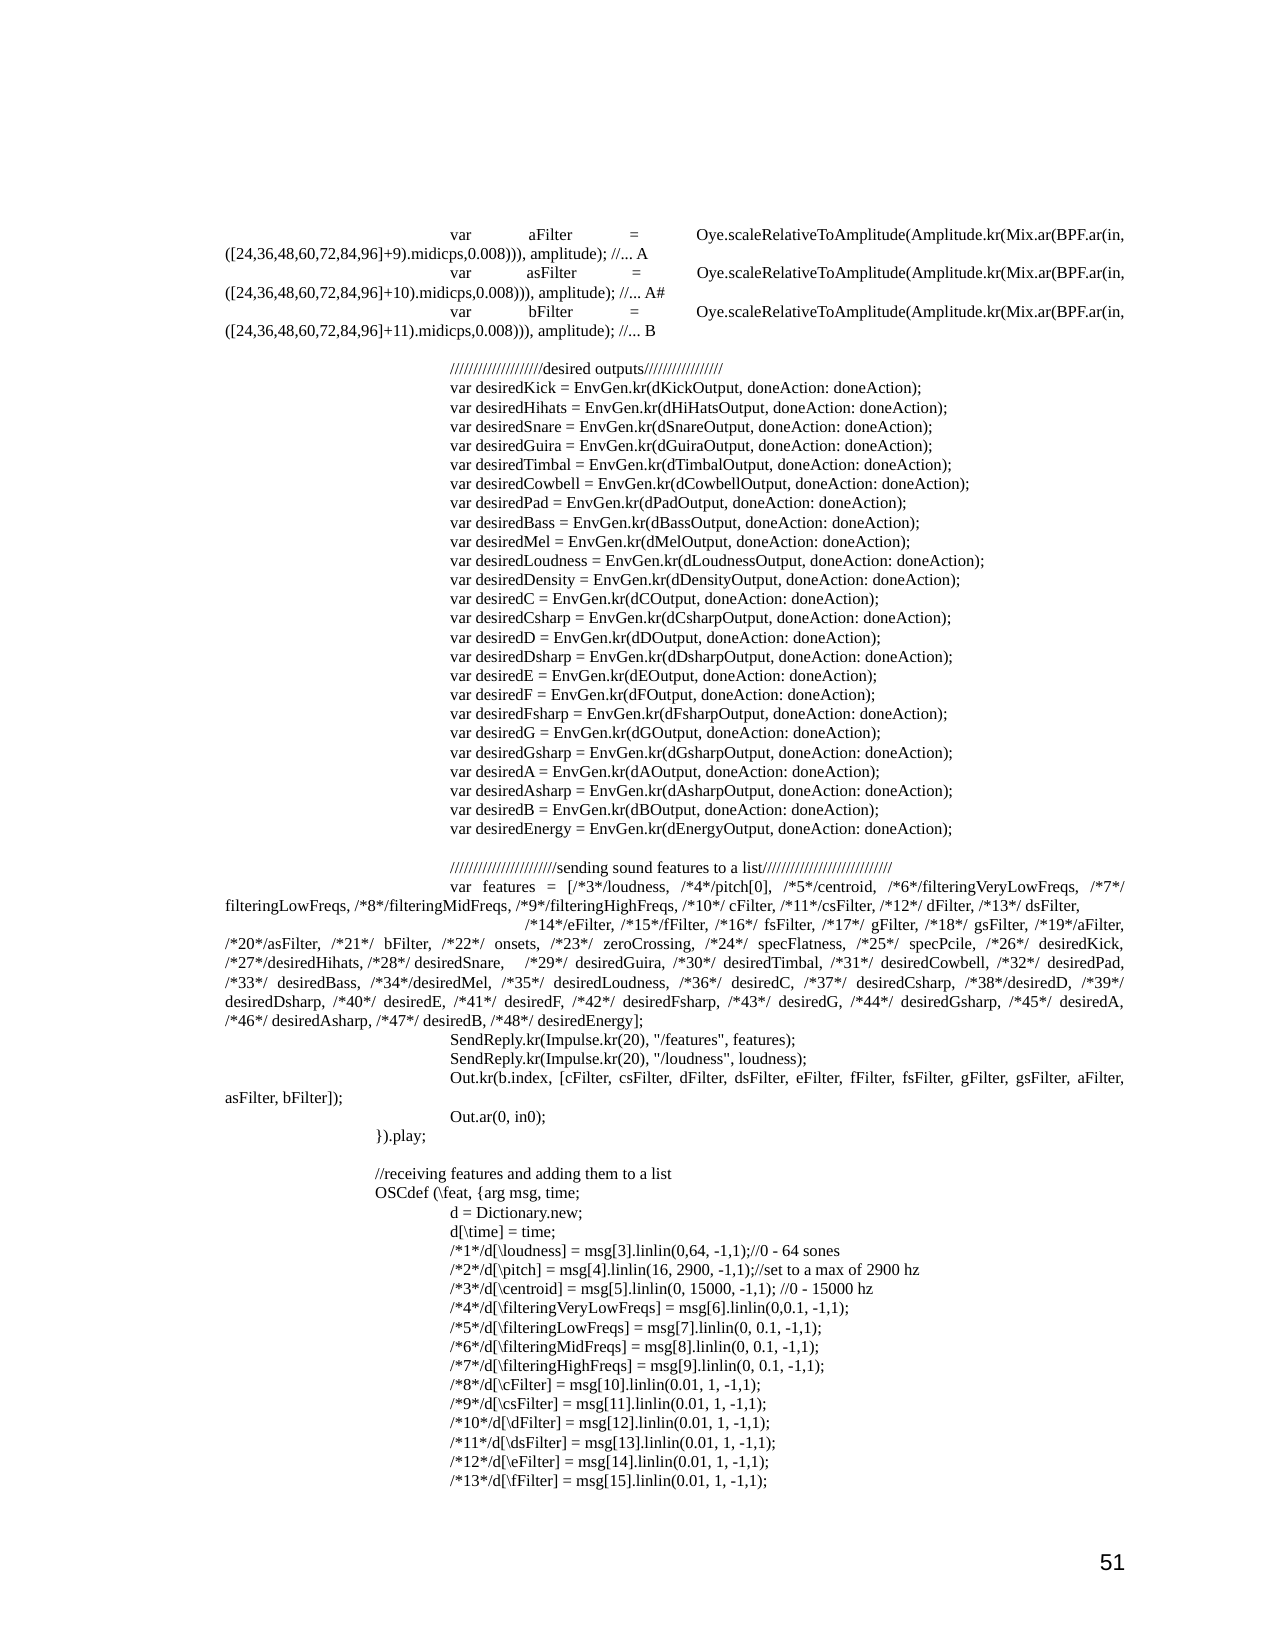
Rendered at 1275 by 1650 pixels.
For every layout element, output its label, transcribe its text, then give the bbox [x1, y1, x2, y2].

text /*9*/d[\csFilter] = msg[11].linlin(0.01, 1, -1,1); [225, 1394, 1125, 1413]
text /*11*/d[\dsFilter] = msg[13].linlin(0.01, 1, -1,1); [225, 1432, 1125, 1452]
text /*14*/eFilter, /*15*/fFilter, /*16*/ fsFilter, /*17*/ gFilter, /*18*/ gsFilter, /*19*/aFilter, /*20*/asFilter, /*21*/ bFilter, /*22*/ onsets, /*23*/ zeroCrossing, /*24*/ specFlatness, /*25*/ specPcile, /*26*/ desiredKick, /*27*/desiredHihats, /*28*/ desiredSnare, /*29*/ desiredGuira, /*30*/ desiredTimbal, /*31*/ desiredCowbell, /*32*/ desiredPad, /*33*/ desiredBass, /*34*/desiredMel, /*35*/ desiredLoudness, /*36*/ desiredC, /*37*/ desiredCsharp, /*38*/desiredD, /*39*/ desiredDsharp, /*40*/ desiredE, /*41*/ desiredF, /*42*/ desiredFsharp, /*43*/ desiredG, /*44*/ desiredGsharp, /*45*/ desiredA, /*46*/ desiredAsharp, /*47*/ desiredB, /*48*/ desiredEnergy]; [225, 915, 1125, 1030]
text Out.ar(0, in0); [225, 1107, 1125, 1126]
text var desiredGuira = EnvGen.kr(dGuiraOutput, doneAction: doneAction); [225, 436, 1125, 455]
text /*7*/d[\filteringHighFreqs] = msg[9].linlin(0, 0.1, -1,1); [225, 1356, 1125, 1375]
text var desiredGsharp = EnvGen.kr(dGsharpOutput, doneAction: doneAction); [225, 742, 1125, 762]
text d[\time] = time; [225, 1222, 1125, 1241]
text /*3*/d[\centroid] = msg[5].linlin(0, 15000, -1,1); //0 - 15000 hz [225, 1279, 1125, 1298]
text var bFilter = Oye.scaleRelativeToAmplitude(Amplitude.kr(Mix.ar(BPF.ar(in,([24,36,48,60,72,84,96]+11).midicps,0.008))), amplitude); //... B [225, 302, 1125, 340]
text /*8*/d[\cFilter] = msg[10].linlin(0.01, 1, -1,1); [225, 1375, 1125, 1394]
text SendReply.kr(Impulse.kr(20), "/loudness", loudness); [225, 1049, 1125, 1068]
text var desiredEnergy = EnvGen.kr(dEnergyOutput, doneAction: doneAction); [225, 819, 1125, 838]
text var desiredLoudness = EnvGen.kr(dLoudnessOutput, doneAction: doneAction); [225, 551, 1125, 570]
text d = Dictionary.new; [225, 1202, 1125, 1222]
text ////////////////////desired outputs///////////////// [225, 359, 1125, 378]
text var desiredB = EnvGen.kr(dBOutput, doneAction: doneAction); [225, 800, 1125, 819]
text //receiving features and adding them to a list [225, 1164, 1125, 1183]
text var desiredCsharp = EnvGen.kr(dCsharpOutput, doneAction: doneAction); [225, 608, 1125, 627]
text /*1*/d[\loudness] = msg[3].linlin(0,64, -1,1);//0 - 64 sones [225, 1241, 1125, 1260]
text var desiredCowbell = EnvGen.kr(dCowbellOutput, doneAction: doneAction); [225, 474, 1125, 493]
text var desiredHihats = EnvGen.kr(dHiHatsOutput, doneAction: doneAction); [225, 397, 1125, 417]
text OSCdef (\feat, {arg msg, time; [225, 1183, 1125, 1202]
text /*2*/d[\pitch] = msg[4].linlin(16, 2900, -1,1);//set to a max of 2900 hz [225, 1260, 1125, 1279]
text var features = [/*3*/loudness, /*4*/pitch[0], /*5*/centroid, /*6*/filteringVeryLowFreqs, /*7*/ filteringLowFreqs, /*8*/filteringMidFreqs, /*9*/filteringHighFreqs, /*10*/ cFilter, /*11*/csFilter, /*12*/ dFilter, /*13*/ dsFilter, [225, 877, 1125, 915]
text Out.kr(b.index, [cFilter, csFilter, dFilter, dsFilter, eFilter, fFilter, fsFilter, gFilter, gsFilter, aFilter, asFilter, bFilter]); [225, 1068, 1125, 1107]
text var desiredDensity = EnvGen.kr(dDensityOutput, doneAction: doneAction); [225, 570, 1125, 589]
text var aFilter = Oye.scaleRelativeToAmplitude(Amplitude.kr(Mix.ar(BPF.ar(in,([24,36,48,60,72,84,96]+9).midicps,0.008))), amplitude); //... A [225, 225, 1125, 263]
text var desiredFsharp = EnvGen.kr(dFsharpOutput, doneAction: doneAction); [225, 704, 1125, 723]
text /*5*/d[\filteringLowFreqs] = msg[7].linlin(0, 0.1, -1,1); [225, 1317, 1125, 1337]
text var desiredKick = EnvGen.kr(dKickOutput, doneAction: doneAction); [225, 378, 1125, 397]
text SendReply.kr(Impulse.kr(20), "/features", features); [225, 1030, 1125, 1049]
text var desiredPad = EnvGen.kr(dPadOutput, doneAction: doneAction); [225, 493, 1125, 512]
text /*12*/d[\eFilter] = msg[14].linlin(0.01, 1, -1,1); [225, 1452, 1125, 1471]
text var desiredA = EnvGen.kr(dAOutput, doneAction: doneAction); [225, 762, 1125, 781]
text var desiredE = EnvGen.kr(dEOutput, doneAction: doneAction); [225, 666, 1125, 685]
text var desiredF = EnvGen.kr(dFOutput, doneAction: doneAction); [225, 685, 1125, 704]
text var desiredMel = EnvGen.kr(dMelOutput, doneAction: doneAction); [225, 532, 1125, 551]
text var desiredDsharp = EnvGen.kr(dDsharpOutput, doneAction: doneAction); [225, 647, 1125, 666]
text ///////////////////////sending sound features to a list//////////////////////////// [225, 857, 1125, 877]
text var asFilter = Oye.scaleRelativeToAmplitude(Amplitude.kr(Mix.ar(BPF.ar(in,([24,36,48,60,72,84,96]+10).midicps,0.008))), amplitude); //... A# [225, 263, 1125, 302]
text /*6*/d[\filteringMidFreqs] = msg[8].linlin(0, 0.1, -1,1); [225, 1337, 1125, 1356]
text var desiredAsharp = EnvGen.kr(dAsharpOutput, doneAction: doneAction); [225, 781, 1125, 800]
text }).play; [225, 1126, 1125, 1145]
text /*10*/d[\dFilter] = msg[12].linlin(0.01, 1, -1,1); [225, 1413, 1125, 1432]
text var desiredTimbal = EnvGen.kr(dTimbalOutput, doneAction: doneAction); [225, 455, 1125, 474]
text /*13*/d[\fFilter] = msg[15].linlin(0.01, 1, -1,1); [225, 1471, 1125, 1490]
text /*4*/d[\filteringVeryLowFreqs] = msg[6].linlin(0,0.1, -1,1); [225, 1298, 1125, 1317]
text var desiredBass = EnvGen.kr(dBassOutput, doneAction: doneAction); [225, 512, 1125, 532]
text var desiredSnare = EnvGen.kr(dSnareOutput, doneAction: doneAction); [225, 417, 1125, 436]
text var desiredG = EnvGen.kr(dGOutput, doneAction: doneAction); [225, 723, 1125, 742]
text var desiredD = EnvGen.kr(dDOutput, doneAction: doneAction); [225, 627, 1125, 647]
text var desiredC = EnvGen.kr(dCOutput, doneAction: doneAction); [225, 589, 1125, 608]
